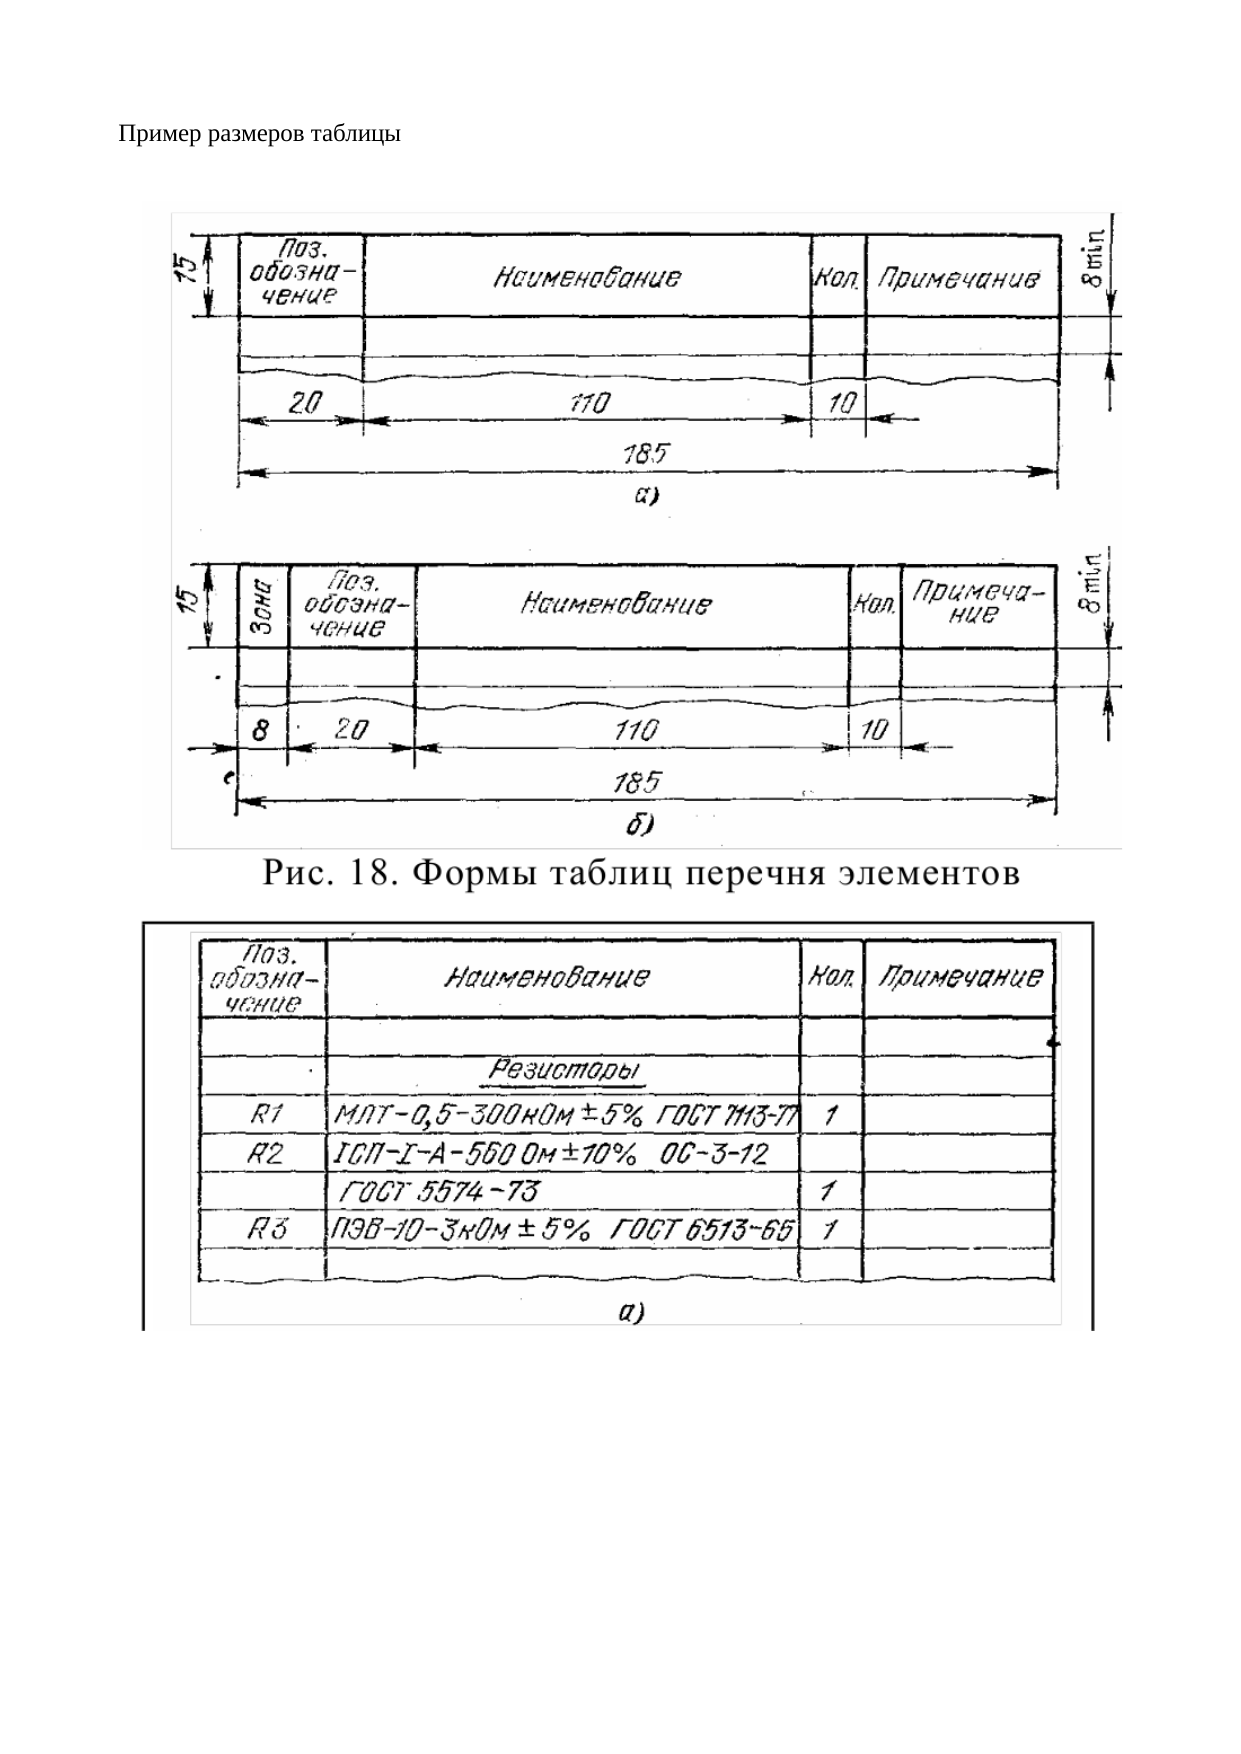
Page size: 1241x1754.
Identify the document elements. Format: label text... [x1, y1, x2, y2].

picture [118, 175, 1123, 1331]
text Пример размеров таблицы [118, 118, 1122, 147]
